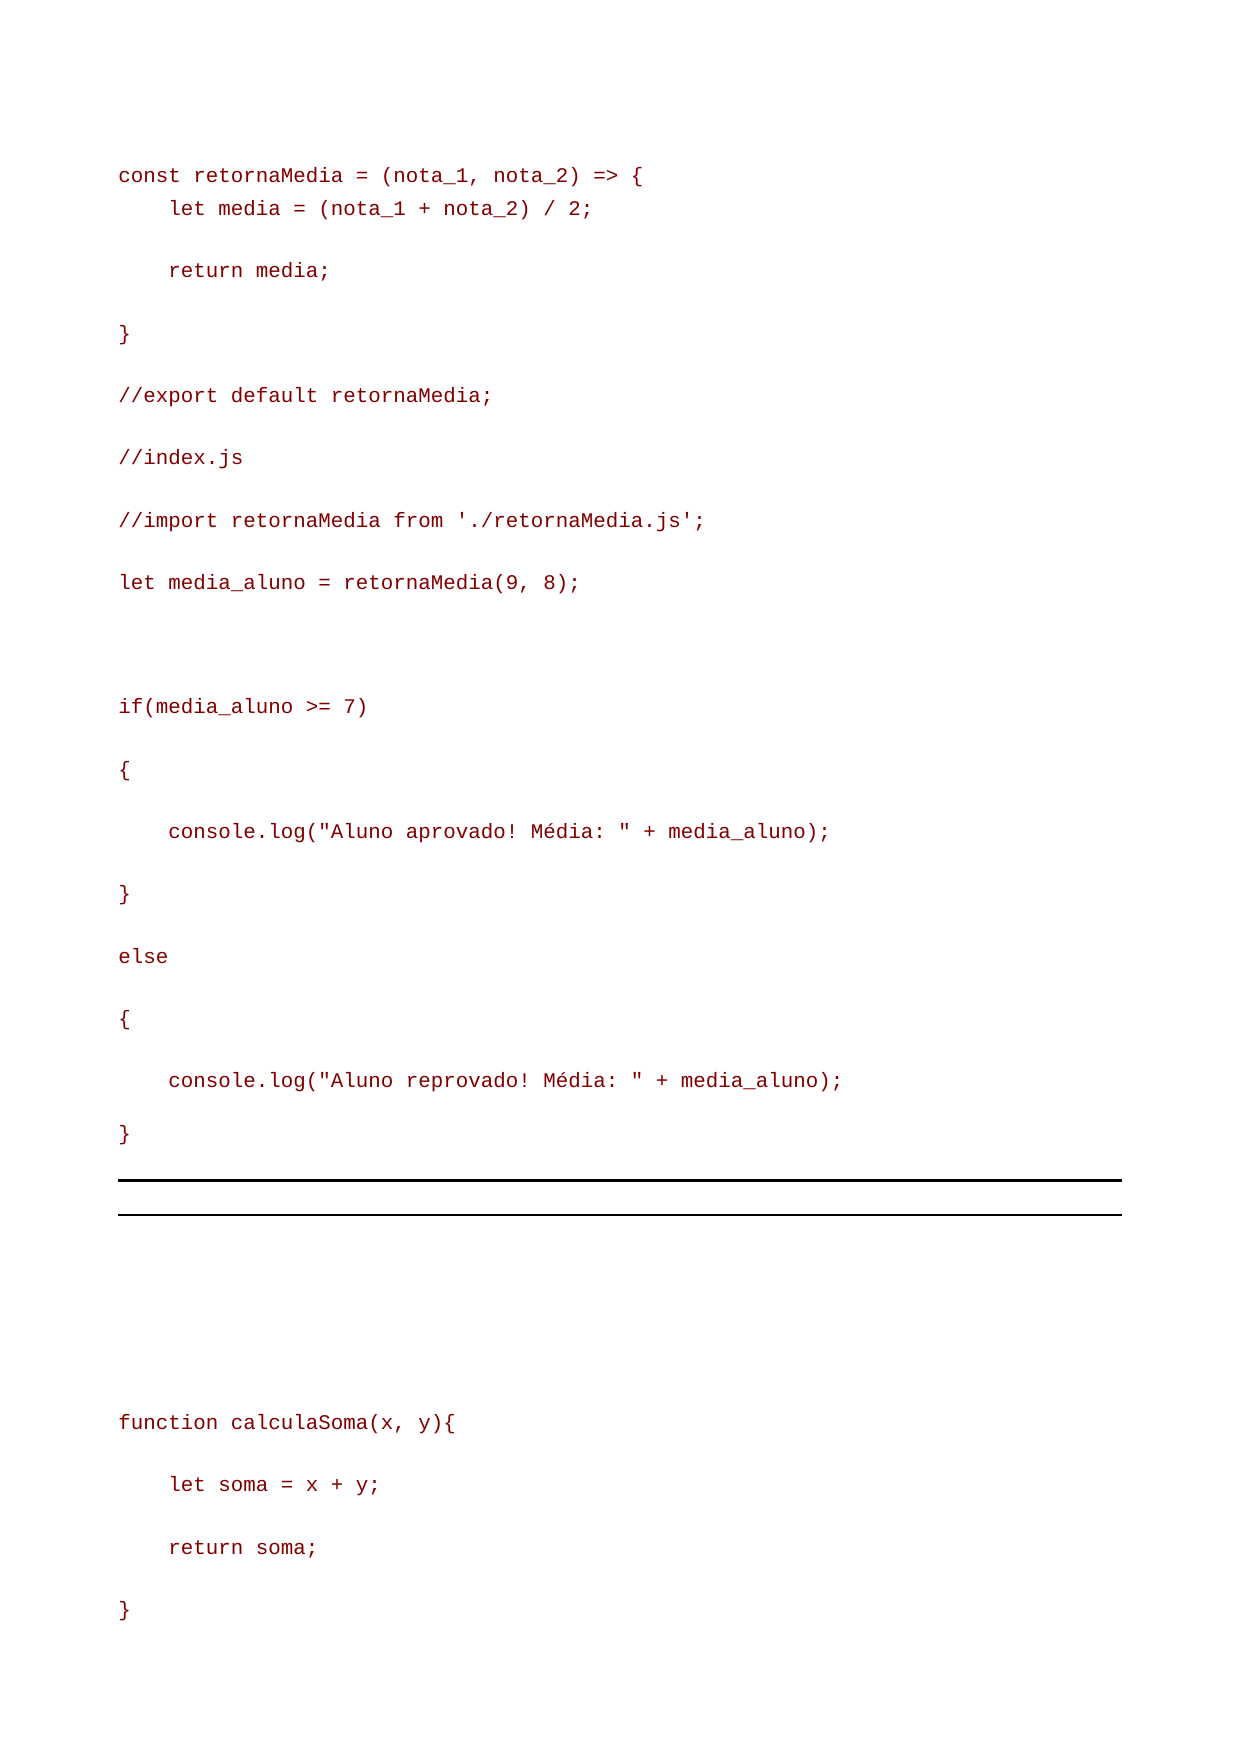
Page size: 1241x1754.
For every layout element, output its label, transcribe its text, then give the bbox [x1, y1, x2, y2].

text { [118, 750, 1122, 782]
text return soma; [118, 1527, 1122, 1560]
text if(media_aluno >= 7) [118, 687, 1122, 720]
text function calculaSoma(x, y){ [118, 1403, 1122, 1436]
text } [118, 1590, 1122, 1623]
text let media = (nota_1 + nota_2) / 2; [118, 189, 1122, 222]
text let soma = x + y; [118, 1465, 1122, 1498]
text return media; [118, 251, 1122, 284]
text let media_aluno = retornaMedia(9, 8); [118, 563, 1122, 596]
text console.log("Aluno aprovado! Média: " + media_aluno); [118, 812, 1122, 845]
text else [118, 937, 1122, 969]
text //export default retornaMedia; [118, 376, 1122, 409]
text console.log("Aluno reprovado! Média: " + media_aluno); [118, 1061, 1122, 1094]
text //import retornaMedia from './retornaMedia.js'; [118, 501, 1122, 533]
text } [118, 1123, 1122, 1147]
text } [118, 874, 1122, 907]
text { [118, 999, 1122, 1032]
text } [118, 314, 1122, 346]
text const retornaMedia = (nota_1, nota_2) => { [118, 165, 1122, 189]
text //index.js [118, 438, 1122, 471]
